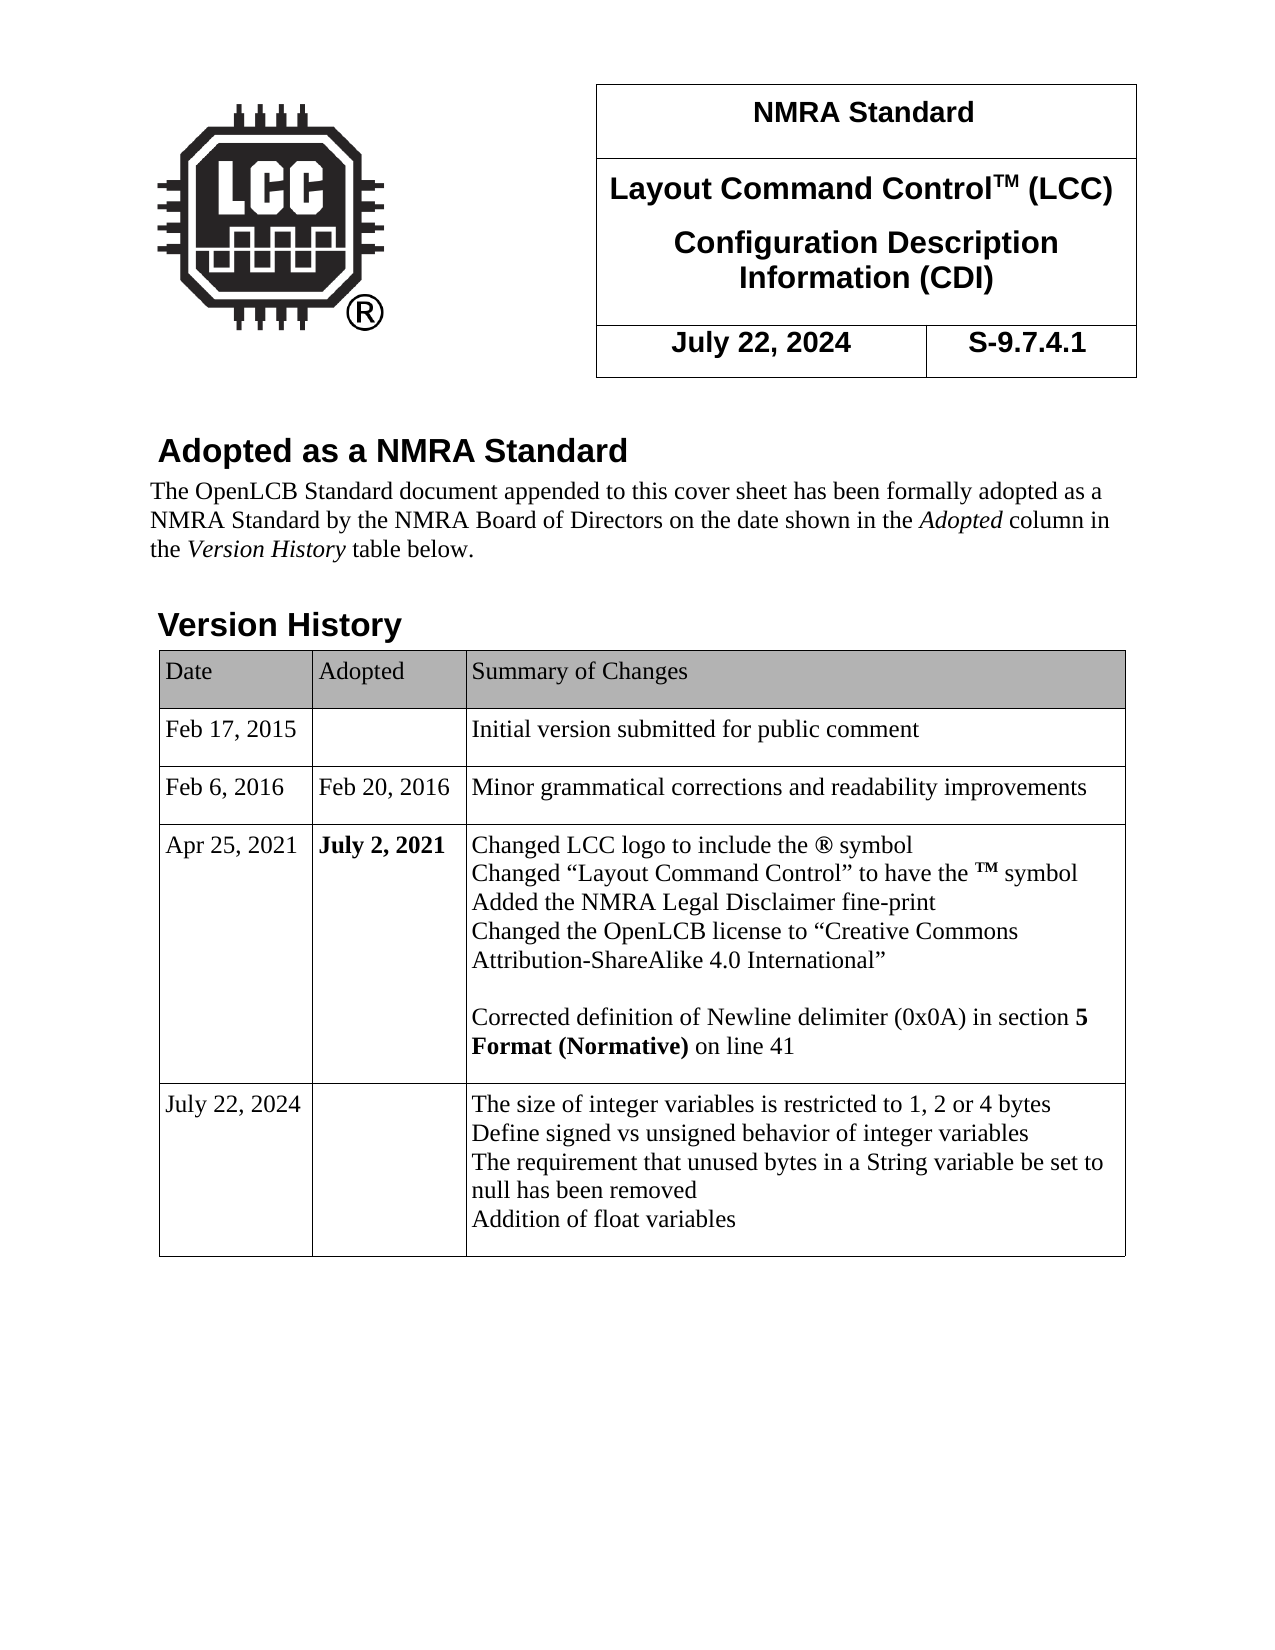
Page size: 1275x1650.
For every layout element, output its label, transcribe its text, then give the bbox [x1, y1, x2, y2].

table_cell The size of integer variables is restricted to 1, 2 or 4 bytes Define signed vs unsigned behavior of integer variables The requirement that unused bytes in a String variable be set to null has been removed Addition of float variables [467, 1084, 1125, 1256]
table_cell July 22, 2024 [160, 1084, 312, 1256]
table_cell Feb 20, 2016 [313, 767, 466, 824]
table_cell Apr 25, 2021 [160, 825, 312, 1083]
table_cell Feb 17, 2015 [160, 709, 312, 766]
table_cell July 2, 2021 [313, 825, 466, 1083]
subtitle Version History [112, 605, 1125, 644]
table_header Summary of Changes [467, 651, 1125, 708]
subtitle Adopted as a NMRA Standard [112, 432, 1125, 470]
table_cell Minor grammatical corrections and readability improvements [467, 767, 1125, 824]
table_header Date [160, 651, 312, 708]
table_header Adopted [313, 651, 466, 708]
table_cell Initial version submitted for public comment [467, 709, 1125, 766]
table_cell Feb 6, 2016 [160, 767, 312, 824]
table_cell [313, 1084, 466, 1256]
table_cell Changed LCC logo to include the ® symbol Changed “Layout Command Control” to have the TM symbol Added the NMRA Legal Disclaimer fine-print Changed the OpenLCB license to “Creative Commons Attribution-ShareAlike 4.0 International” Corrected definition of Newline delimiter (0x0A) in section 5 Format (Normative) on line 41 [467, 825, 1125, 1083]
text The OpenLCB Standard document appended to this cover sheet has been formally adopted as a NMRA Standard by the NMRA Board of Directors on the date shown in the Adopted column in the Version History table below. [150, 476, 1125, 562]
table_cell [313, 709, 466, 766]
picture [138, 85, 405, 347]
